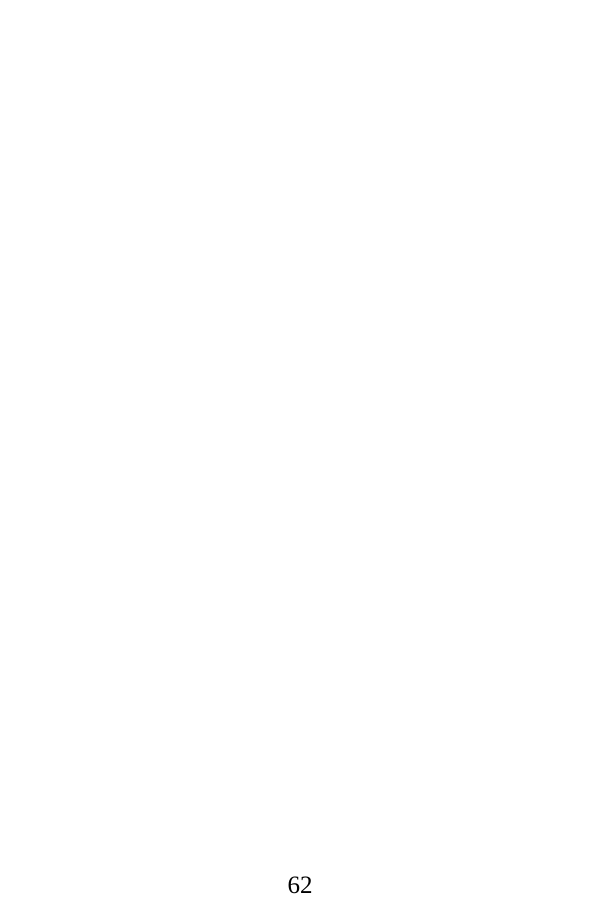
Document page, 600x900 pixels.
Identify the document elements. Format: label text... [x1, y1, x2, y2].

text I did nothing but work on PCBs all day. I accomplished a lot and fell asleep by early nightfall. [37, 287, 562, 355]
text . . . [37, 242, 562, 264]
text I woke, routed a JST, incorporated a couple edge cuts, put the files in a public repo and sent a message to Travis. I walked to Aldi, then Izzy's, then Odd's after sitting in front of the library. [37, 423, 562, 514]
text V.XXI [37, 378, 562, 401]
text I went to Kev's house, where we worked on Pink Pony Club, Ariana Grande, Cranberries x2 and Golden Girls. I drove home and felt dirty/tired. I probably fell asleep kinda early and had really cool dreams. [37, 719, 562, 809]
text We eventually picked up a Barbie friend from the library and checked out the river spot by the nature center. Cait did not last long, ordered ramen for us and we headed home. We ate it with a surprise visit from Elena and then cuddled for 15 minutes. [37, 605, 562, 719]
text We woke, got dressed, ate popsicles and rode to Maddy's house. I drove to Aldi after that for peas & grapes, went home and actually started working on Travis’ keyboards. [37, 83, 562, 174]
text V.XX [37, 37, 562, 60]
text I got the schematics mostly finished, ate a banana and wrote in my journal. [37, 174, 562, 219]
text I got a call from Cait, wanting a ride to the store. I realized after hanging up she must be drunk. I drank a Trail Pass on her porch, ate some mushies and some burnt nuggets. [37, 514, 562, 605]
